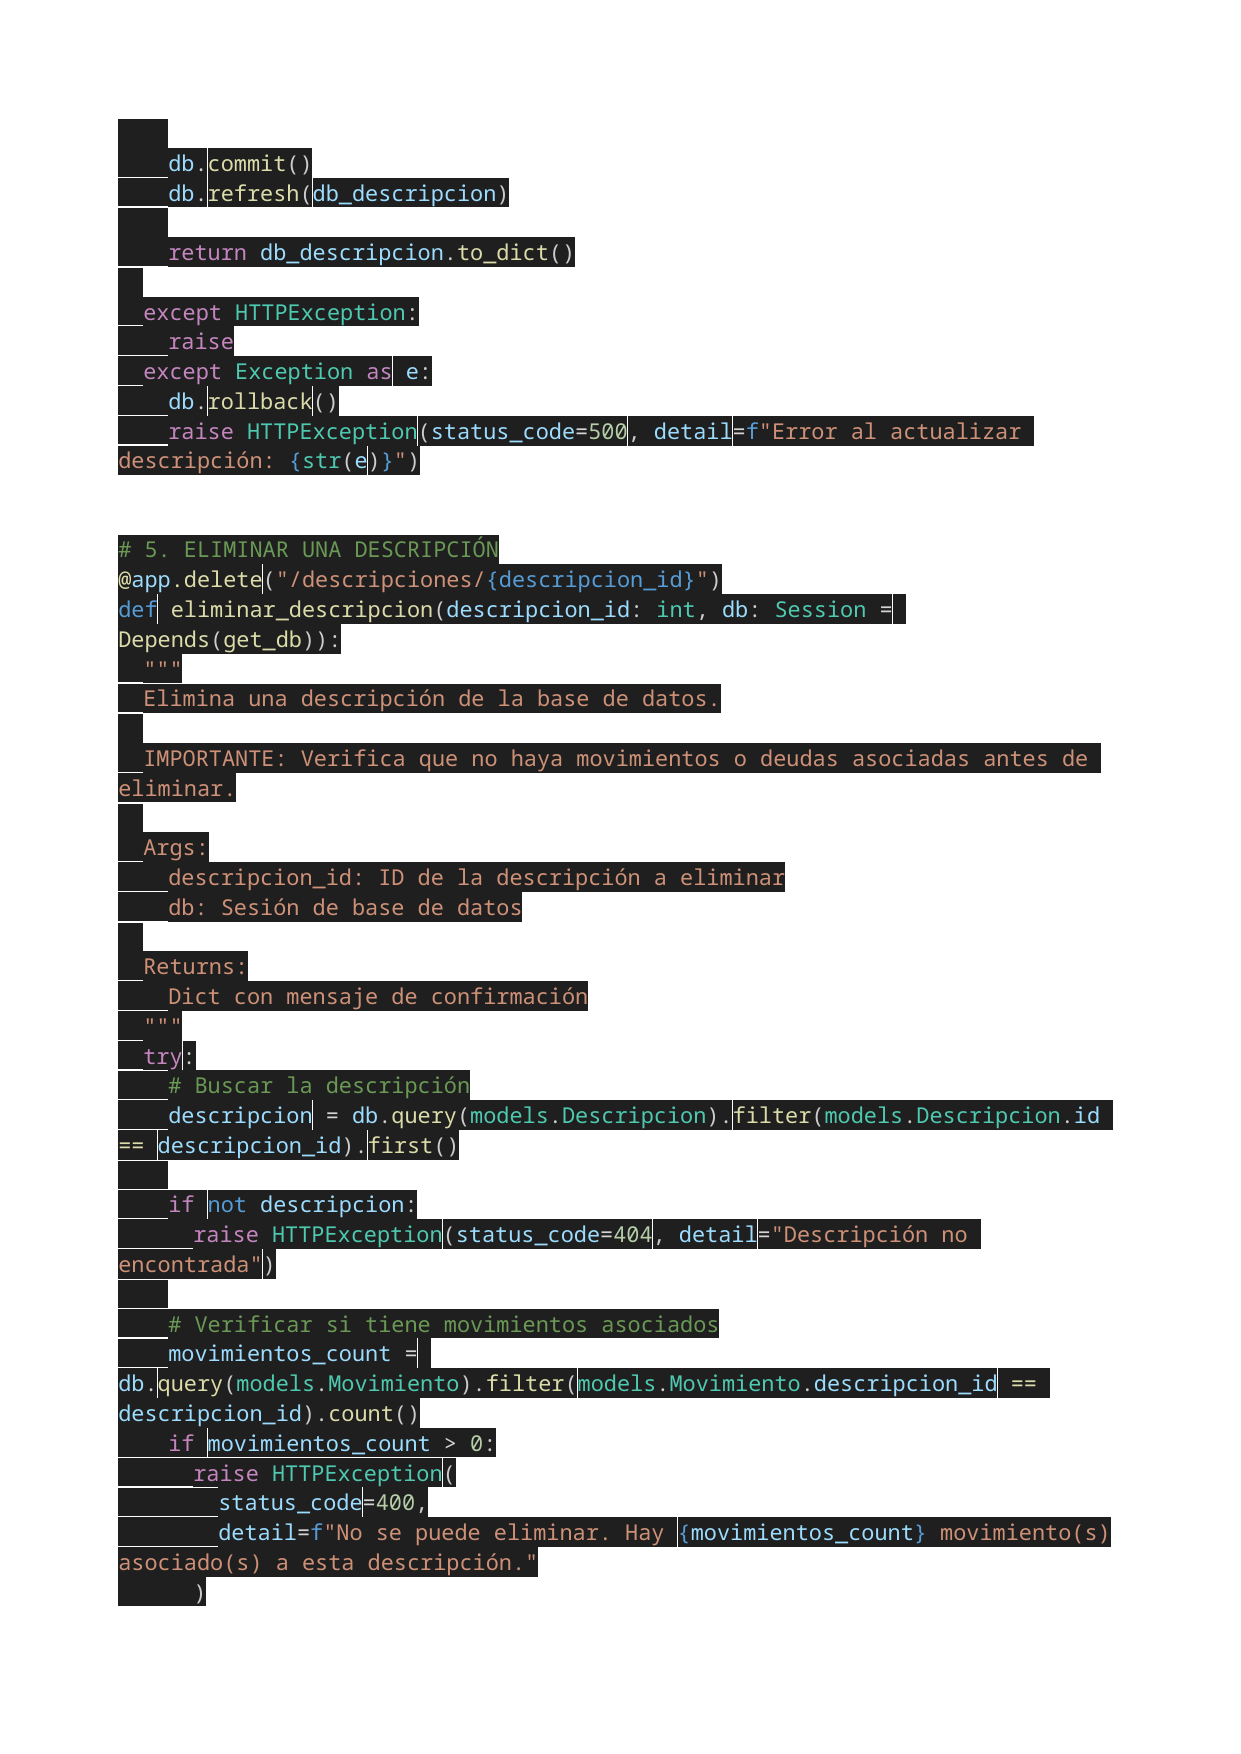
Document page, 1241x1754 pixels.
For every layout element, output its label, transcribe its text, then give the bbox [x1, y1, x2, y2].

text raise HTTPException(status_code=404, detail="Descripción no encontrada") [118, 1219, 1122, 1279]
text status_code=400, [118, 1487, 1122, 1517]
text db.commit() [118, 148, 1122, 178]
text db: Sesión de base de datos [118, 892, 1122, 922]
text if not descripcion: [118, 1189, 1122, 1219]
text movimientos_count = db.query(models.Movimiento).filter(models.Movimiento.descripcion_id == descripcion_id).count() [118, 1338, 1122, 1428]
text if movimientos_count > 0: [118, 1428, 1122, 1457]
text Dict con mensaje de confirmación [118, 981, 1122, 1011]
text descripcion = db.query(models.Descripcion).filter(models.Descripcion.id == descripcion_id).first() [118, 1100, 1122, 1160]
text Args: [118, 832, 1122, 862]
text # Buscar la descripción [118, 1070, 1122, 1100]
text IMPORTANTE: Verifica que no haya movimientos o deudas asociadas antes de eliminar. [118, 743, 1122, 802]
text descripcion_id: ID de la descripción a eliminar [118, 862, 1122, 892]
text db.rollback() [118, 386, 1122, 416]
text Elimina una descripción de la base de datos. [118, 683, 1122, 713]
text Returns: [118, 951, 1122, 981]
text detail=f"No se puede eliminar. Hay {movimientos_count} movimiento(s) asociado(s) a esta descripción." [118, 1517, 1122, 1577]
text raise HTTPException(status_code=500, detail=f"Error al actualizar descripción: {str(e)}") [118, 416, 1122, 475]
text """ [118, 1011, 1122, 1041]
text # 5. ELIMINAR UNA DESCRIPCIÓN [118, 534, 1122, 564]
text """ [118, 654, 1122, 683]
text @app.delete("/descripciones/{descripcion_id}") [118, 564, 1122, 594]
text raise HTTPException( [118, 1457, 1122, 1487]
text def eliminar_descripcion(descripcion_id: int, db: Session = Depends(get_db)): [118, 594, 1122, 654]
text return db_descripcion.to_dict() [118, 237, 1122, 267]
text ) [118, 1577, 1122, 1606]
text try: [118, 1041, 1122, 1070]
text # Verificar si tiene movimientos asociados [118, 1308, 1122, 1338]
text except Exception as e: [118, 356, 1122, 386]
text except HTTPException: [118, 297, 1122, 326]
text raise [118, 326, 1122, 356]
text db.refresh(db_descripcion) [118, 178, 1122, 207]
